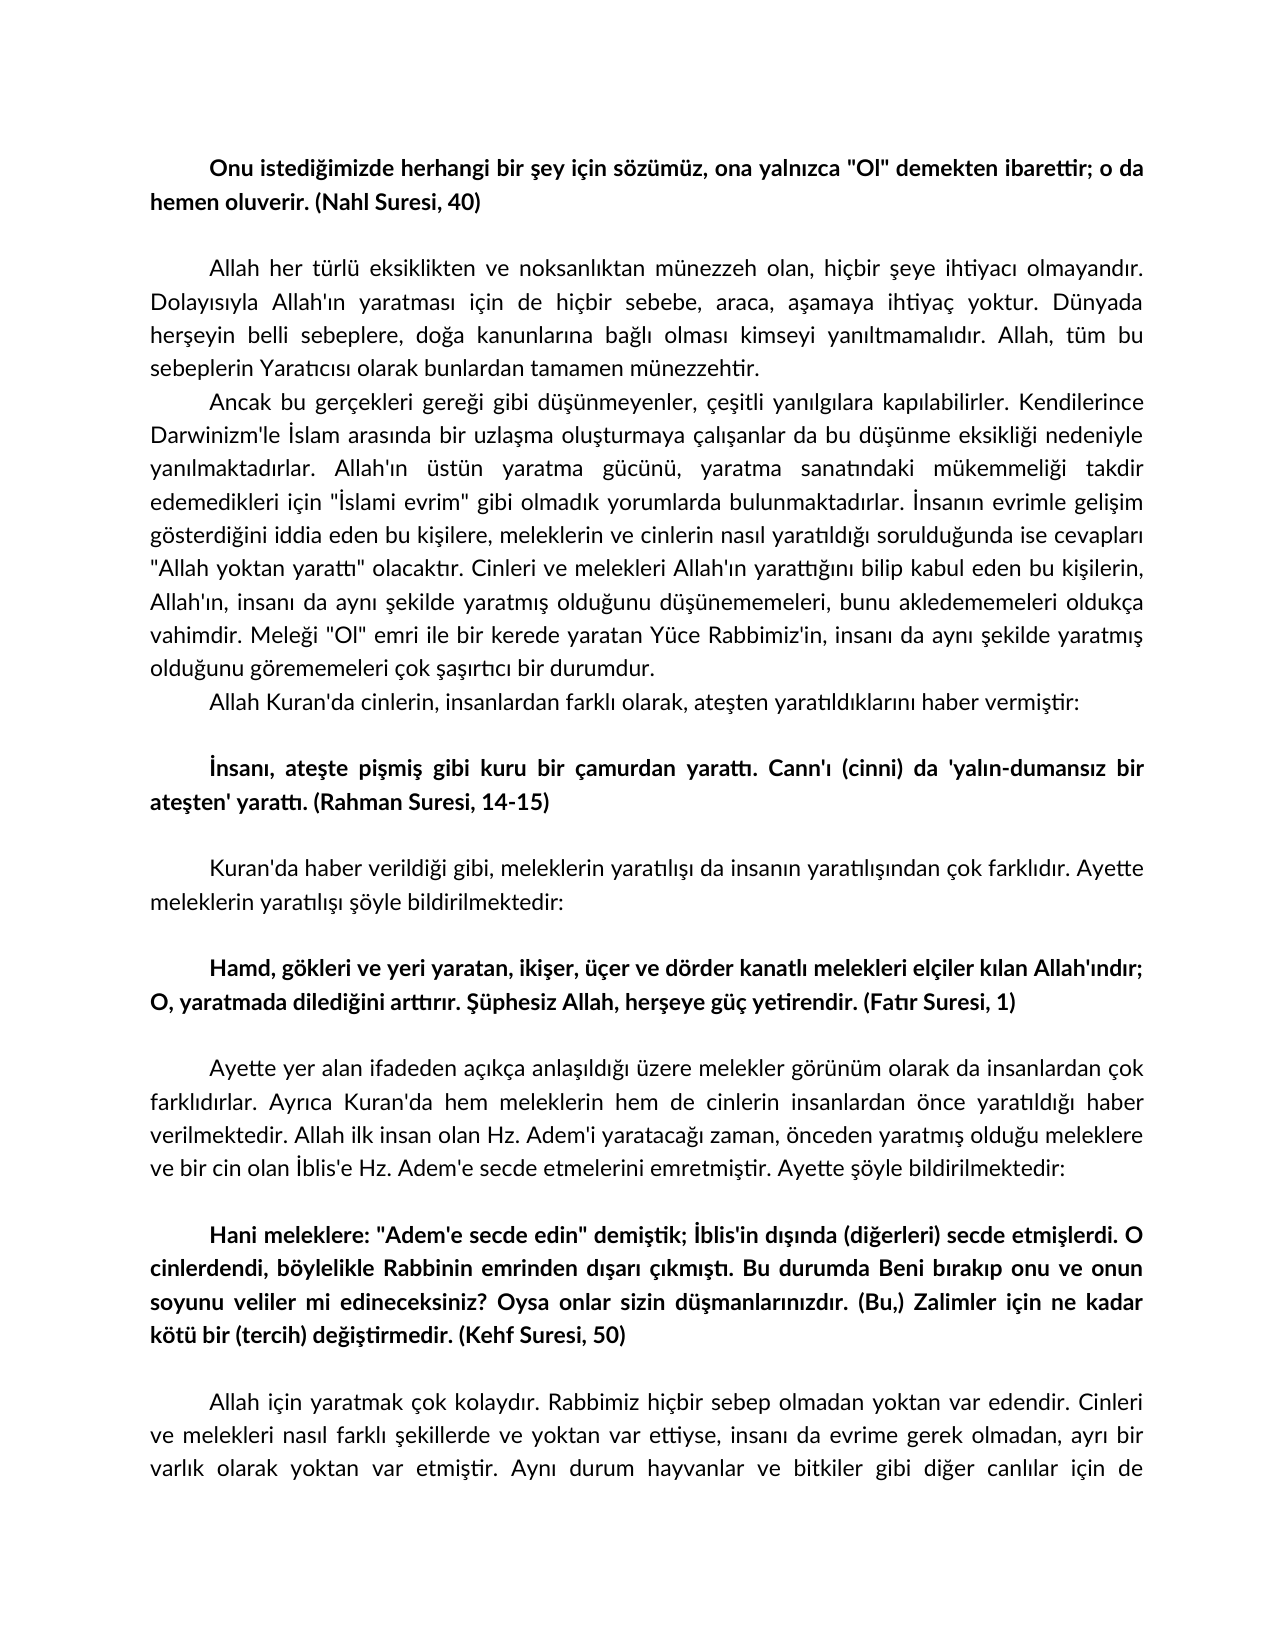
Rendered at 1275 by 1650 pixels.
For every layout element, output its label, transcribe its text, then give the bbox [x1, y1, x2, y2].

text Allah Kuran'da cinlerin, insanlardan farklı olarak, ateşten yaratıldıklarını haber vermiştir: [150, 683, 1145, 717]
text Ayette yer alan ifadeden açıkça anlaşıldığı üzere melekler görünüm olarak da insanlardan çok farklıdırlar. Ayrıca Kuran'da hem meleklerin hem de cinlerin insanlardan önce yaratıldığı haber verilmektedir. Allah ilk insan olan Hz. Adem'i yaratacağı zaman, önceden yaratmış olduğu meleklere ve bir cin olan İblis'e Hz. Adem'e secde etmelerini emretmiştir. Ayette şöyle bildirilmektedir: [150, 1050, 1145, 1183]
text Kuran'da haber verildiği gibi, meleklerin yaratılışı da insanın yaratılışından çok farklıdır. Ayette meleklerin yaratılışı şöyle bildirilmektedir: [150, 850, 1145, 917]
text Hani meleklere: "Adem'e secde edin" demiştik; İblis'in dışında (diğerleri) secde etmişlerdi. O cinlerdendi, böylelikle Rabbinin emrinden dışarı çıkmıştı. Bu durumda Beni bırakıp onu ve onun soyunu veliler mi edineceksiniz? Oysa onlar sizin düşmanlarınızdır. (Bu,) Zalimler için ne kadar kötü bir (tercih) değiştirmedir. (Kehf Suresi, 50) [150, 1217, 1145, 1350]
text Allah için yaratmak çok kolaydır. Rabbimiz hiçbir sebep olmadan yoktan var edendir. Cinleri ve melekleri nasıl farklı şekillerde ve yoktan var ettiyse, insanı da evrime gerek olmadan, ayrı bir varlık olarak yoktan var etmiştir. Aynı durum hayvanlar ve bitkiler gibi diğer canlılar için de [150, 1383, 1145, 1483]
text Onu istediğimizde herhangi bir şey için sözümüz, ona yalnızca "Ol" demekten ibarettir; o da hemen oluverir. (Nahl Suresi, 40) [150, 150, 1145, 217]
text Ancak bu gerçekleri gereği gibi düşünmeyenler, çeşitli yanılgılara kapılabilirler. Kendilerince Darwinizm'le İslam arasında bir uzlaşma oluşturmaya çalışanlar da bu düşünme eksikliği nedeniyle yanılmaktadırlar. Allah'ın üstün yaratma gücünü, yaratma sanatındaki mükemmeliği takdir edemedikleri için "İslami evrim" gibi olmadık yorumlarda bulunmaktadırlar. İnsanın evrimle gelişim gösterdiğini iddia eden bu kişilere, meleklerin ve cinlerin nasıl yaratıldığı sorulduğunda ise cevapları "Allah yoktan yarattı" olacaktır. Cinleri ve melekleri Allah'ın yarattığını bilip kabul eden bu kişilerin, Allah'ın, insanı da aynı şekilde yaratmış olduğunu düşünememeleri, bunu akledememeleri oldukça vahimdir. Meleği "Ol" emri ile bir kerede yaratan Yüce Rabbimiz'in, insanı da aynı şekilde yaratmış olduğunu görememeleri çok şaşırtıcı bir durumdur. [150, 383, 1145, 683]
text Allah her türlü eksiklikten ve noksanlıktan münezzeh olan, hiçbir şeye ihtiyacı olmayandır. Dolayısıyla Allah'ın yaratması için de hiçbir sebebe, araca, aşamaya ihtiyaç yoktur. Dünyada herşeyin belli sebeplere, doğa kanunlarına bağlı olması kimseyi yanıltmamalıdır. Allah, tüm bu sebeplerin Yaratıcısı olarak bunlardan tamamen münezzehtir. [150, 250, 1145, 383]
text İnsanı, ateşte pişmiş gibi kuru bir çamurdan yarattı. Cann'ı (cinni) da 'yalın-dumansız bir ateşten' yarattı. (Rahman Suresi, 14-15) [150, 750, 1145, 817]
text Hamd, gökleri ve yeri yaratan, ikişer, üçer ve dörder kanatlı melekleri elçiler kılan Allah'ındır; O, yaratmada dilediğini arttırır. Şüphesiz Allah, herşeye güç yetirendir. (Fatır Suresi, 1) [150, 950, 1145, 1017]
